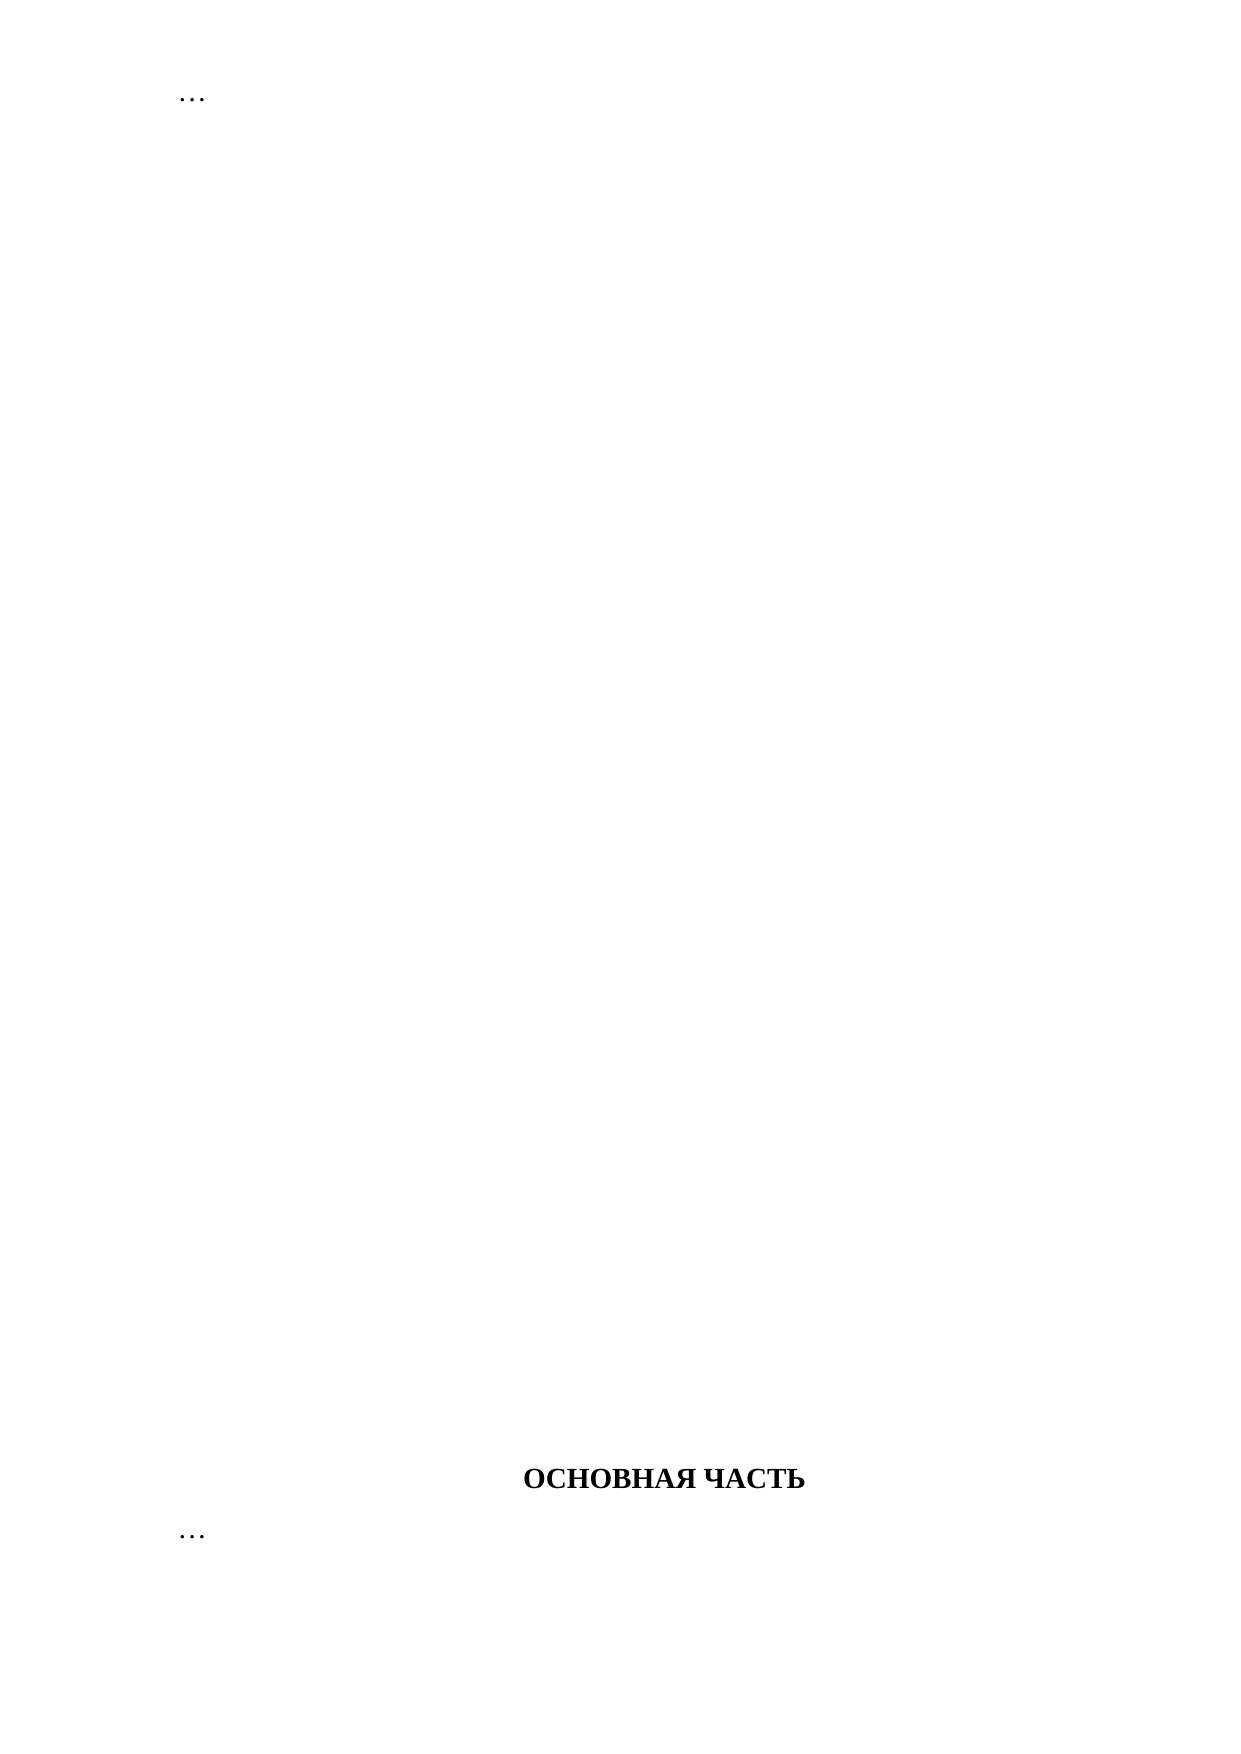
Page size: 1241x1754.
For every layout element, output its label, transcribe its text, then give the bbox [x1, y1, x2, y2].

text … [177, 74, 1152, 107]
text … [177, 1511, 1152, 1545]
text основная часть [177, 1461, 1152, 1494]
